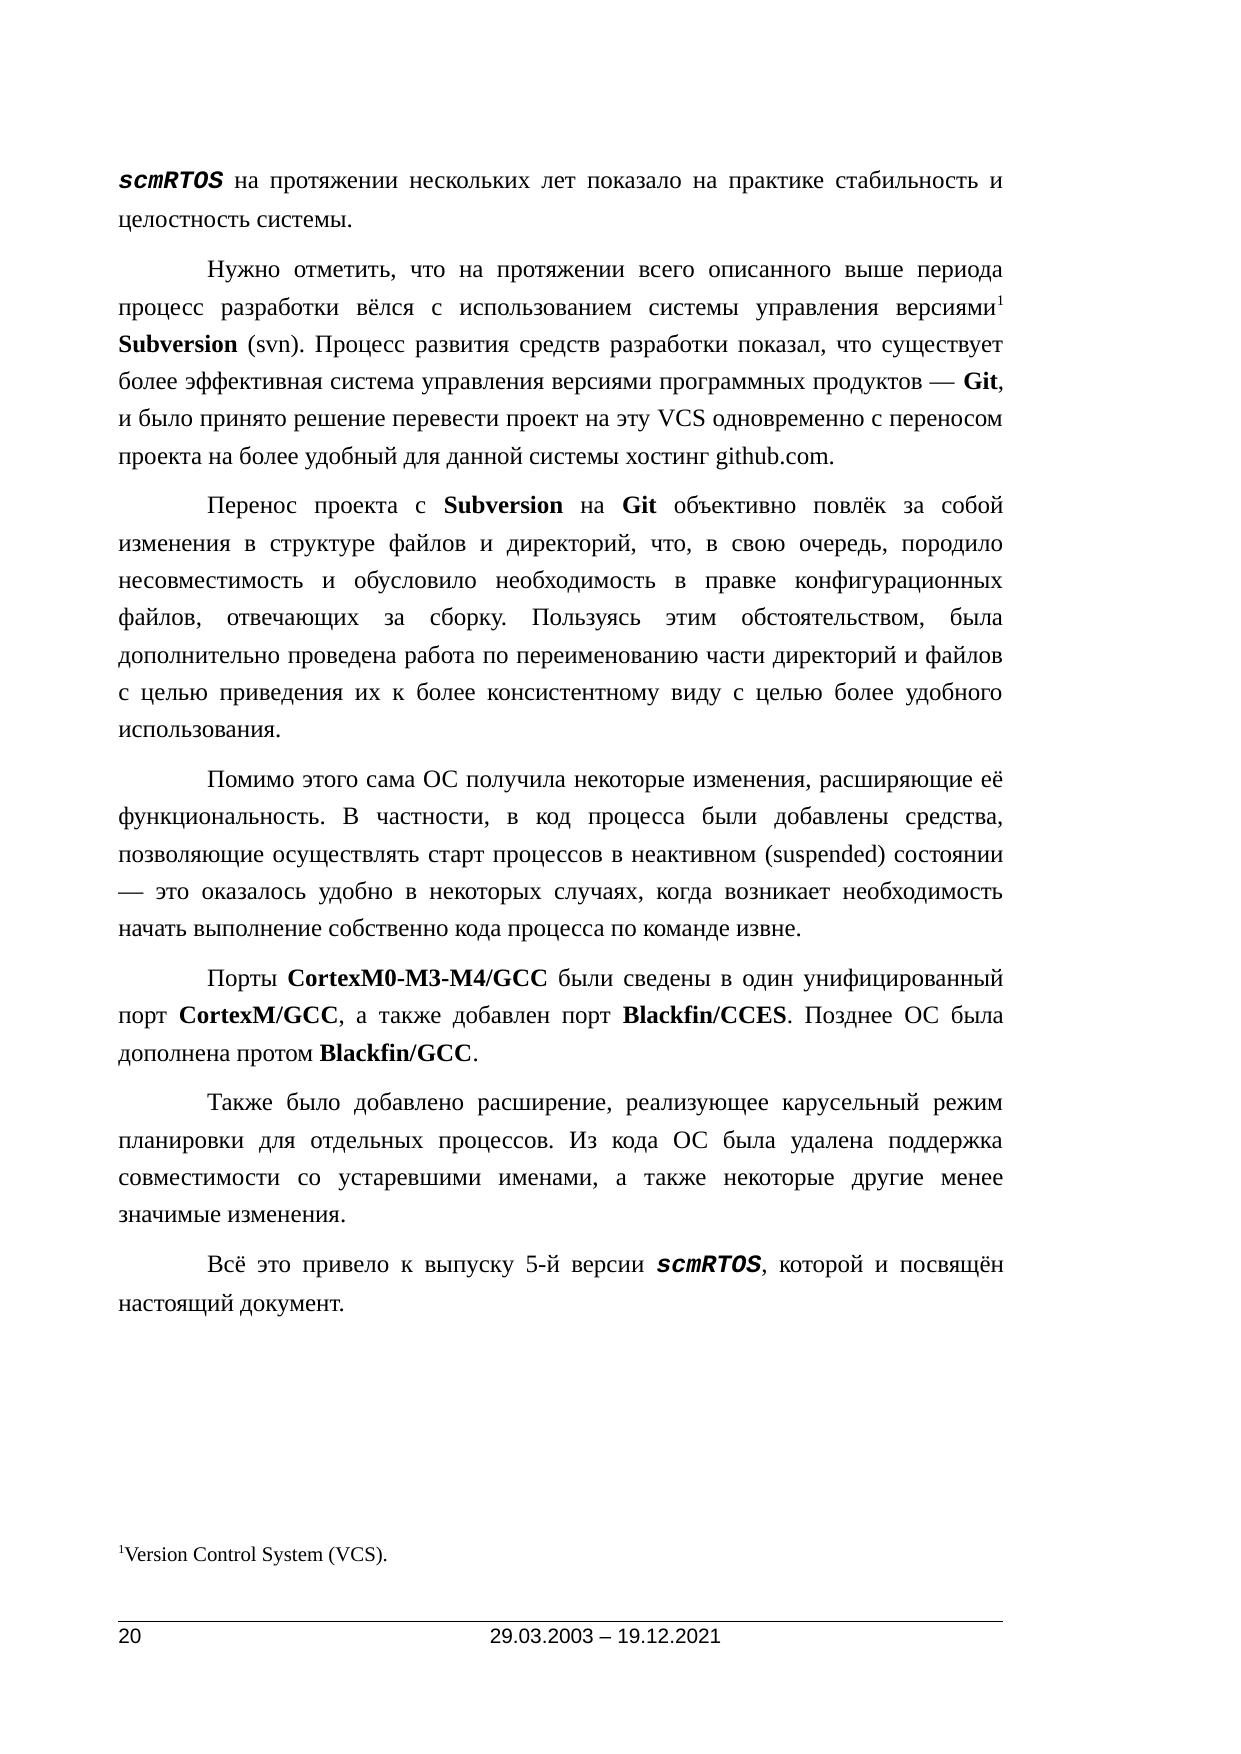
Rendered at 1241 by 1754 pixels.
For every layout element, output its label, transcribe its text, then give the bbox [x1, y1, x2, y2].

text Нужно отметить, что на протяжении всего описанного выше периода процесс разработки вёлся с использованием системы управления версиями Subversion (svn). Процесс развития средств разработки показал, что существует более эффективная система управления версиями программных продуктов — Git, и было принято решение перевести проект на эту VCS одновременно с переносом проекта на более удобный для данной системы хостинг github.com. [118, 254, 1004, 469]
text scmRTOS на протяжении нескольких лет показало на практике стабильность и целостность системы. [118, 165, 1004, 233]
text Перенос проекта с Subversion на Git объективно повлёк за собой изменения в структуре файлов и директорий, что, в свою очередь, породило несовместимость и обусловило необходимость в правке конфигурационных файлов, отвечающих за сборку. Пользуясь этим обстоятельством, была дополнительно проведена работа по переименованию части директорий и файлов с целью приведения их к более консистентному виду с целью более удобного использования. [118, 491, 1004, 743]
text Порты CortexM0-M3-M4/GCC были сведены в один унифицированный порт CortexM/GCC, а также добавлен порт Blackfin/CCES. Позднее ОС была дополнена протом Blackfin/GCC. [118, 963, 1004, 1066]
text Всё это привело к выпуску 5-й версии scmRTOS, которой и посвящён настоящий документ. [118, 1249, 1004, 1317]
text Также было добавлено расширение, реализующее карусельный режим планировки для отдельных процессов. Из кода ОС была удалена поддержка совместимости со устаревшими именами, а также некоторые другие менее значимые изменения. [118, 1087, 1004, 1228]
text Помимо этого сама ОС получила некоторые изменения, расширяющие её функциональность. В частности, в код процесса были добавлены средства, позволяющие осуществлять старт процессов в неактивном (suspended) состоянии — это оказалось удобно в некоторых случаях, когда возникает необходимость начать выполнение собственно кода процесса по команде извне. [118, 764, 1004, 942]
text Version Control System (VCS). [118, 1542, 1004, 1566]
